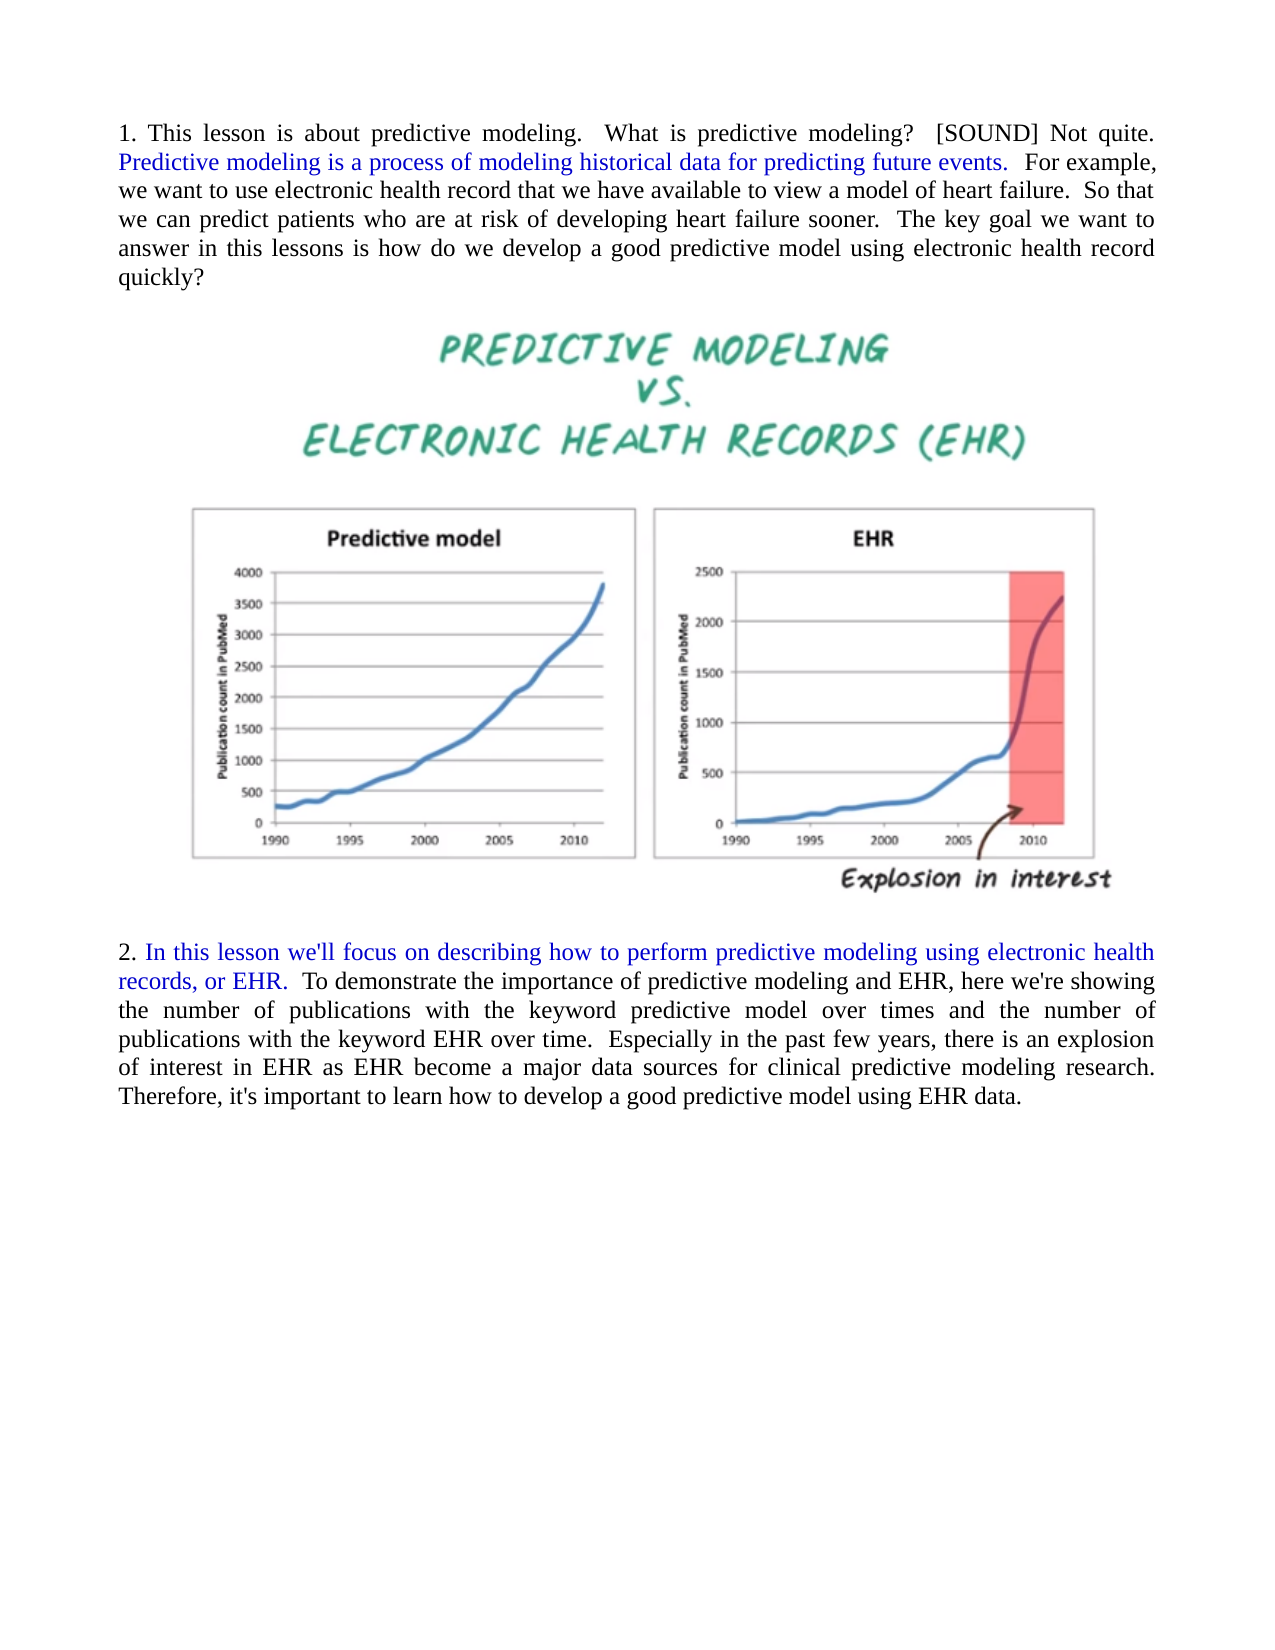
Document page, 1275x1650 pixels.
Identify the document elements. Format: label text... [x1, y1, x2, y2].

text 1. This lesson is about predictive modeling. What is predictive modeling? [SOUND] Not quite. Predictive modeling is a process of modeling historical data for predicting future events. For example, we want to use electronic health record that we have available to view a model of heart failure. So that we can predict patients who are at risk of developing heart failure sooner. The key goal we want to answer in this lessons is how do we develop a good predictive model using electronic health record quickly? [118, 118, 1157, 291]
picture [118, 319, 1157, 909]
text 2. In this lesson we'll focus on describing how to perform predictive modeling using electronic health records, or EHR. To demonstrate the importance of predictive modeling and EHR, here we're showing the number of publications with the keyword predictive model over times and the number of publications with the keyword EHR over time. Especially in the past few years, there is an explosion of interest in EHR as EHR become a major data sources for clinical predictive modeling research. Therefore, it's important to learn how to develop a good predictive model using EHR data. [118, 937, 1157, 1110]
